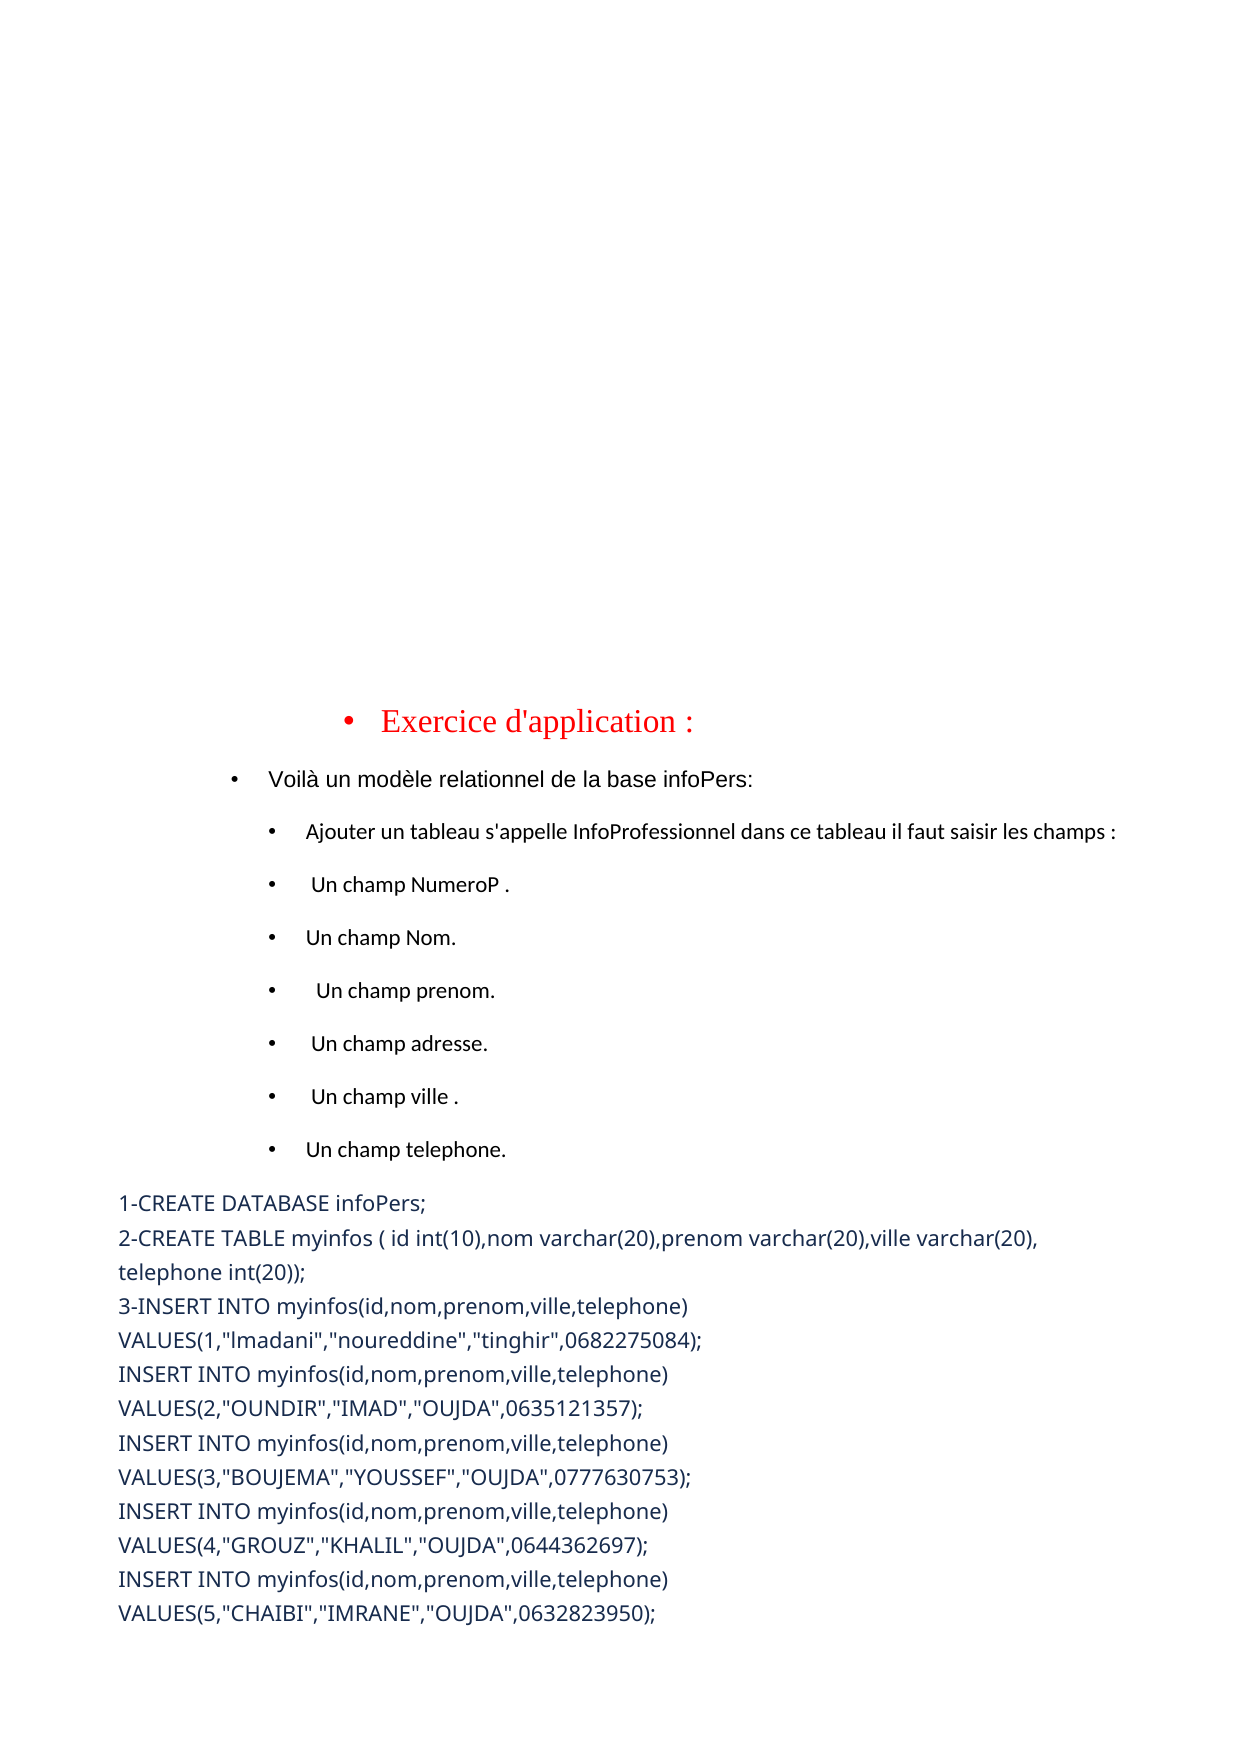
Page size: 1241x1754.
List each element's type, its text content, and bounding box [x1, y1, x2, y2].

list Un champ Nom. [268, 923, 1122, 951]
list Ajouter un tableau s'appelle InfoProfessionnel dans ce tableau il faut saisir les champs : [268, 817, 1122, 845]
list Un champ adresse. [268, 1029, 1122, 1057]
list Un champ prenom. [268, 976, 1122, 1004]
list Voilà un modèle relationnel de la base infoPers: [231, 766, 1122, 793]
list Un champ NumeroP . [268, 870, 1122, 898]
list Exercice d'application : [343, 701, 1122, 740]
list Un champ telephone. [268, 1135, 1122, 1163]
list Un champ ville . [268, 1082, 1122, 1110]
text 1-CREATE DATABASE infoPers; 2-CREATE TABLE myinfos ( id int(10),nom varchar(20),prenom varchar(20),ville varchar(20), telephone int(20)); 3-INSERT INTO myinfos(id,nom,prenom,ville,telephone) VALUES(1,"lmadani","noureddine","tinghir",0682275084); INSERT INTO myinfos(id,nom,prenom,ville,telephone) VALUES(2,"OUNDIR","IMAD","OUJDA",0635121357); INSERT INTO myinfos(id,nom,prenom,ville,telephone) VALUES(3,"BOUJEMA","YOUSSEF","OUJDA",0777630753); INSERT INTO myinfos(id,nom,prenom,ville,telephone) VALUES(4,"GROUZ","KHALIL","OUJDA",0644362697); INSERT INTO myinfos(id,nom,prenom,ville,telephone) VALUES(5,"CHAIBI","IMRANE","OUJDA",0632823950); [118, 1188, 1122, 1628]
